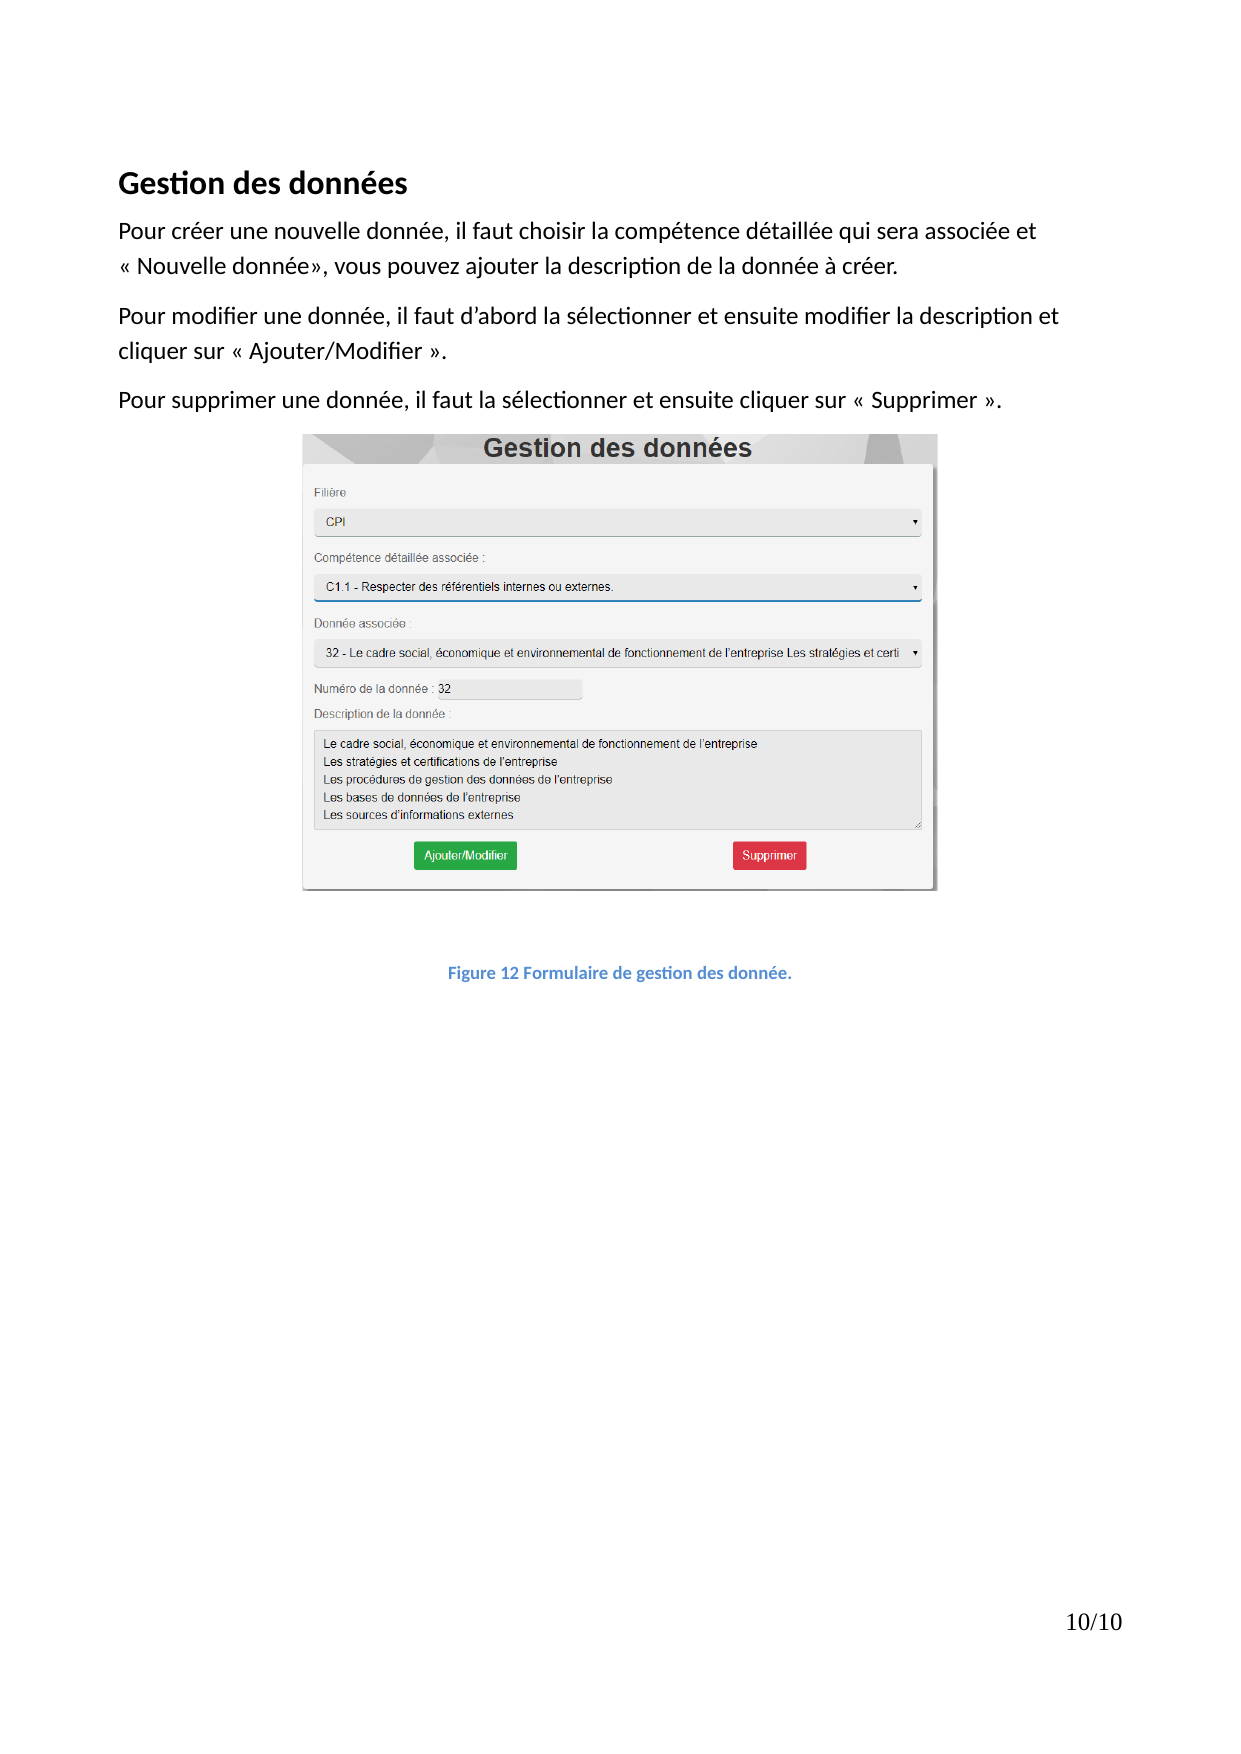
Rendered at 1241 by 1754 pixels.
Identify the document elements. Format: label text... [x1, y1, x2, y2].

text Pour modifier une donnée, il faut d’abord la sélectionner et ensuite modifier la description et cliquer sur « Ajouter/Modifier ». [118, 300, 1122, 365]
text Pour supprimer une donnée, il faut la sélectionner et ensuite cliquer sur « Supprimer ». [118, 384, 1122, 415]
text Figure 12 Formulaire de gestion des donnée. [118, 961, 1122, 984]
subtitle Gestion des données [118, 162, 1122, 203]
picture [302, 434, 938, 891]
text Pour créer une nouvelle donnée, il faut choisir la compétence détaillée qui sera associée et « Nouvelle donnée», vous pouvez ajouter la description de la donnée à créer. [118, 215, 1122, 281]
